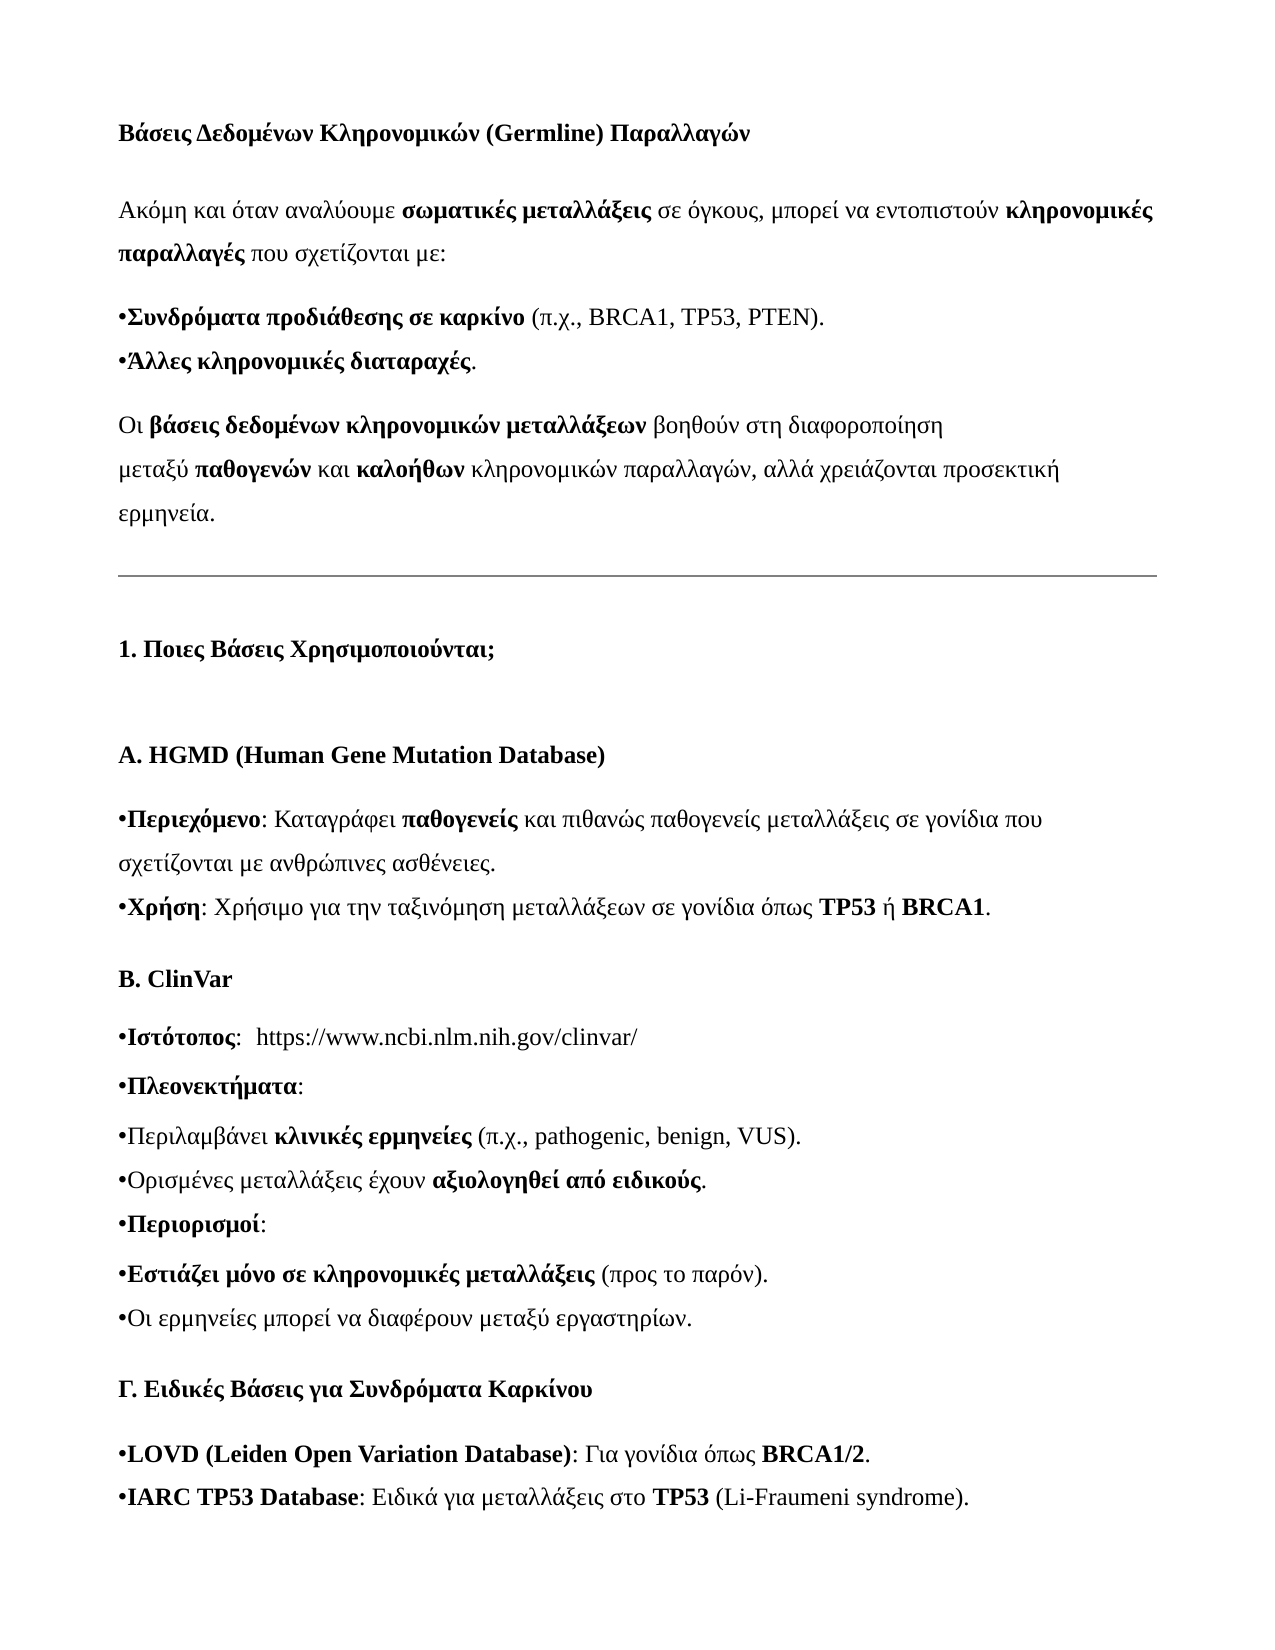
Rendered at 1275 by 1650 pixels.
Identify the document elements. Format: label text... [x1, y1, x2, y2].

list Συνδρόματα προδιάθεσης σε καρκίνο (π.χ., BRCA1, TP53, PTEN). [118, 287, 1157, 331]
text Οι βάσεις δεδομένων κληρονομικών μεταλλάξεων βοηθούν στη διαφοροποίηση μεταξύ παθογενών και καλοήθων κληρονομικών παραλλαγών, αλλά χρειάζονται προσεκτική ερμηνεία. [118, 395, 1157, 527]
list Περιλαμβάνει κλινικές ερμηνείες (π.χ., pathogenic, benign, VUS). [118, 1106, 1157, 1150]
list Εστιάζει μόνο σε κληρονομικές μεταλλάξεις (προς το παρόν). [118, 1244, 1157, 1288]
list IARC TP53 Database: Ειδικά για μεταλλάξεις στο TP53 (Li-Fraumeni syndrome). [118, 1467, 1157, 1511]
text Ακόμη και όταν αναλύουμε σωματικές μεταλλάξεις σε όγκους, μπορεί να εντοπιστούν κληρονομικές παραλλαγές που σχετίζονται με: [118, 180, 1157, 267]
list Άλλες κληρονομικές διαταραχές. [118, 331, 1157, 375]
subtitle 1. Ποιες Βάσεις Χρησιμοποιούνται; [118, 634, 1157, 662]
list LOVD (Leiden Open Variation Database): Για γονίδια όπως BRCA1/2. [118, 1424, 1157, 1467]
list Ορισμένες μεταλλάξεις έχουν αξιολογηθεί από ειδικούς. [118, 1150, 1157, 1194]
subtitle Α. HGMD (Human Gene Mutation Database) [118, 725, 1157, 769]
list Περιεχόμενο: Καταγράφει παθογενείς και πιθανώς παθογενείς μεταλλάξεις σε γονίδια που σχετίζονται με ανθρώπινες ασθένειες. [118, 789, 1157, 877]
list Οι ερμηνείες μπορεί να διαφέρουν μεταξύ εργαστηρίων. [118, 1288, 1157, 1331]
list Ιστότοπος: https://www.ncbi.nlm.nih.gov/clinvar/ [118, 1013, 1157, 1056]
subtitle Β. ClinVar [118, 949, 1157, 992]
subtitle Βάσεις Δεδομένων Κληρονομικών (Germline) Παραλλαγών [118, 118, 1157, 147]
list Χρήση: Χρήσιμο για την ταξινόμηση μεταλλάξεων σε γονίδια όπως TP53 ή BRCA1. [118, 877, 1157, 921]
list Πλεονεκτήματα: [118, 1056, 1157, 1100]
subtitle Γ. Ειδικές Βάσεις για Συνδρόματα Καρκίνου [118, 1359, 1157, 1403]
list Περιορισμοί: [118, 1194, 1157, 1238]
